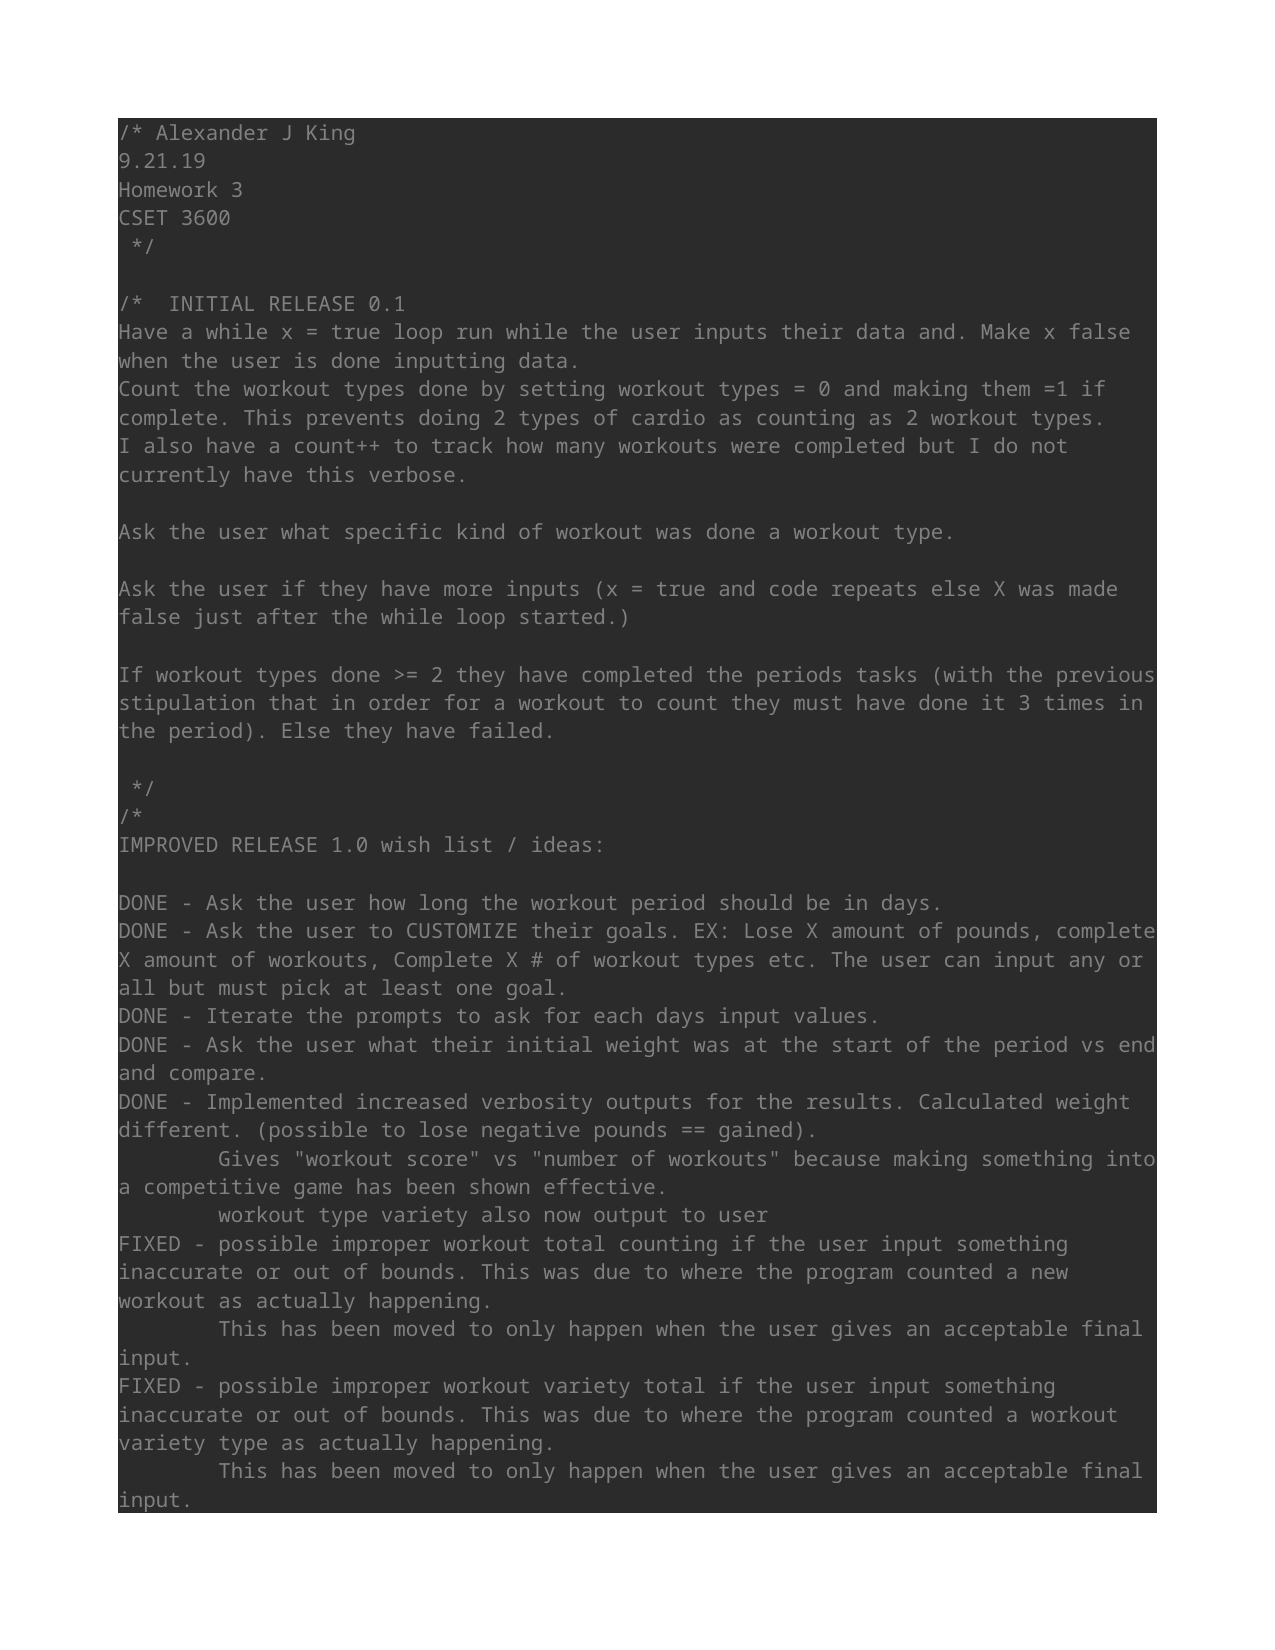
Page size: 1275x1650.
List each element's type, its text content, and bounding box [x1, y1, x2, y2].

text /* Alexander J King 9.21.19 Homework 3 CSET 3600 */ /* INITIAL RELEASE 0.1 Have a while x = true loop run while the user inputs their data and. Make x false when the user is done inputting data. Count the workout types done by setting workout types = 0 and making them =1 if complete. This prevents doing 2 types of cardio as counting as 2 workout types. I also have a count++ to track how many workouts were completed but I do not currently have this verbose. Ask the user what specific kind of workout was done a workout type. Ask the user if they have more inputs (x = true and code repeats else X was made false just after the while loop started.) If workout types done >= 2 they have completed the periods tasks (with the previous stipulation that in order for a workout to count they must have done it 3 times in the period). Else they have failed. */ /* IMPROVED RELEASE 1.0 wish list / ideas: DONE - Ask the user how long the workout period should be in days. DONE - Ask the user to CUSTOMIZE their goals. EX: Lose X amount of pounds, complete X amount of workouts, Complete X # of workout types etc. The user can input any or all but must pick at least one goal. DONE - Iterate the prompts to ask for each days input values. DONE - Ask the user what their initial weight was at the start of the period vs end and compare. DONE - Implemented increased verbosity outputs for the results. Calculated weight different. (possible to lose negative pounds == gained). Gives "workout score" vs "number of workouts" because making something into a competitive game has been shown effective. workout type variety also now output to user FIXED - possible improper workout total counting if the user input something inaccurate or out of bounds. This was due to where the program counted a new workout as actually happening. This has been moved to only happen when the user gives an acceptable final input. FIXED - possible improper workout variety total if the user input something inaccurate or out of bounds. This was due to where the program counted a workout variety type as actually happening. This has been moved to only happen when the user gives an acceptable final input. [118, 118, 1157, 1513]
